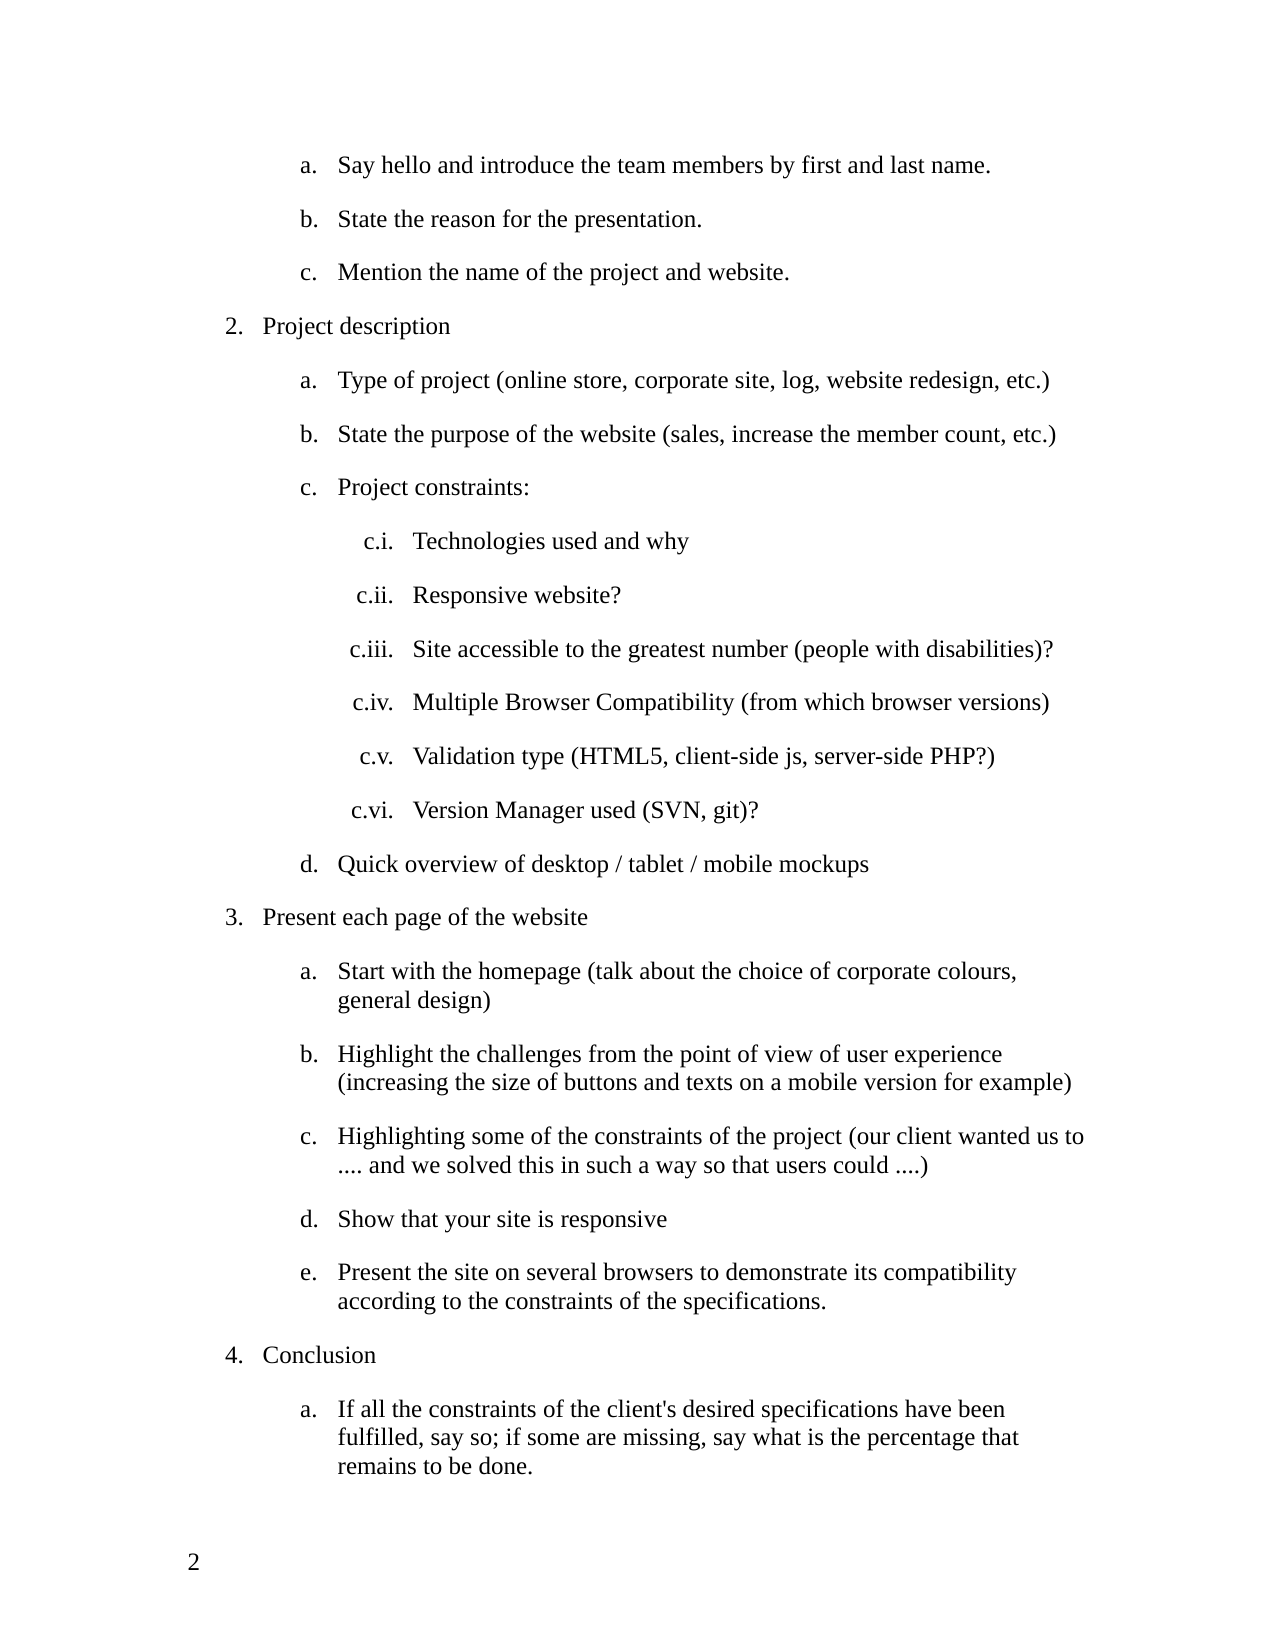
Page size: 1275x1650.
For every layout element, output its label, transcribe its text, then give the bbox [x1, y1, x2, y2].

list Type of project (online store, corporate site, log, website redesign, etc.) [300, 365, 1087, 394]
list Validation type (HTML5, client-side js, server-side PHP?) [394, 741, 1087, 770]
list Site accessible to the greatest number (people with disabilities)? [394, 634, 1087, 662]
list Quick overview of desktop / tablet / mobile mockups [300, 849, 1087, 877]
list Mention the name of the project and website. [300, 257, 1087, 286]
list If all the constraints of the client's desired specifications have been fulfilled, say so; if some are missing, say what is the percentage that remains to be done. [300, 1394, 1087, 1480]
list Present the site on several browsers to demonstrate its compatibility according to the constraints of the specifications. [300, 1257, 1087, 1315]
list Responsive website? [394, 580, 1087, 609]
list Say hello and introduce the team members by first and last name. [300, 150, 1087, 179]
list Show that your site is responsive [300, 1204, 1087, 1232]
list Project constraints: [300, 472, 1087, 501]
list Multiple Browser Compatibility (from which browser versions) [394, 687, 1087, 716]
list Conclusion [225, 1340, 1087, 1369]
list Highlight the challenges from the point of view of user experience (increasing the size of buttons and texts on a mobile version for example) [300, 1039, 1087, 1096]
list Highlighting some of the constraints of the project (our client wanted us to .... and we solved this in such a way so that users could ....) [300, 1121, 1087, 1179]
list State the reason for the presentation. [300, 204, 1087, 232]
list Start with the homepage (talk about the choice of corporate colours, general design) [300, 956, 1087, 1014]
list State the purpose of the website (sales, increase the member count, etc.) [300, 419, 1087, 447]
list Version Manager used (SVN, git)? [394, 795, 1087, 824]
list Present each page of the website [225, 902, 1087, 931]
list Technologies used and why [394, 526, 1087, 555]
list Project description [225, 311, 1087, 340]
